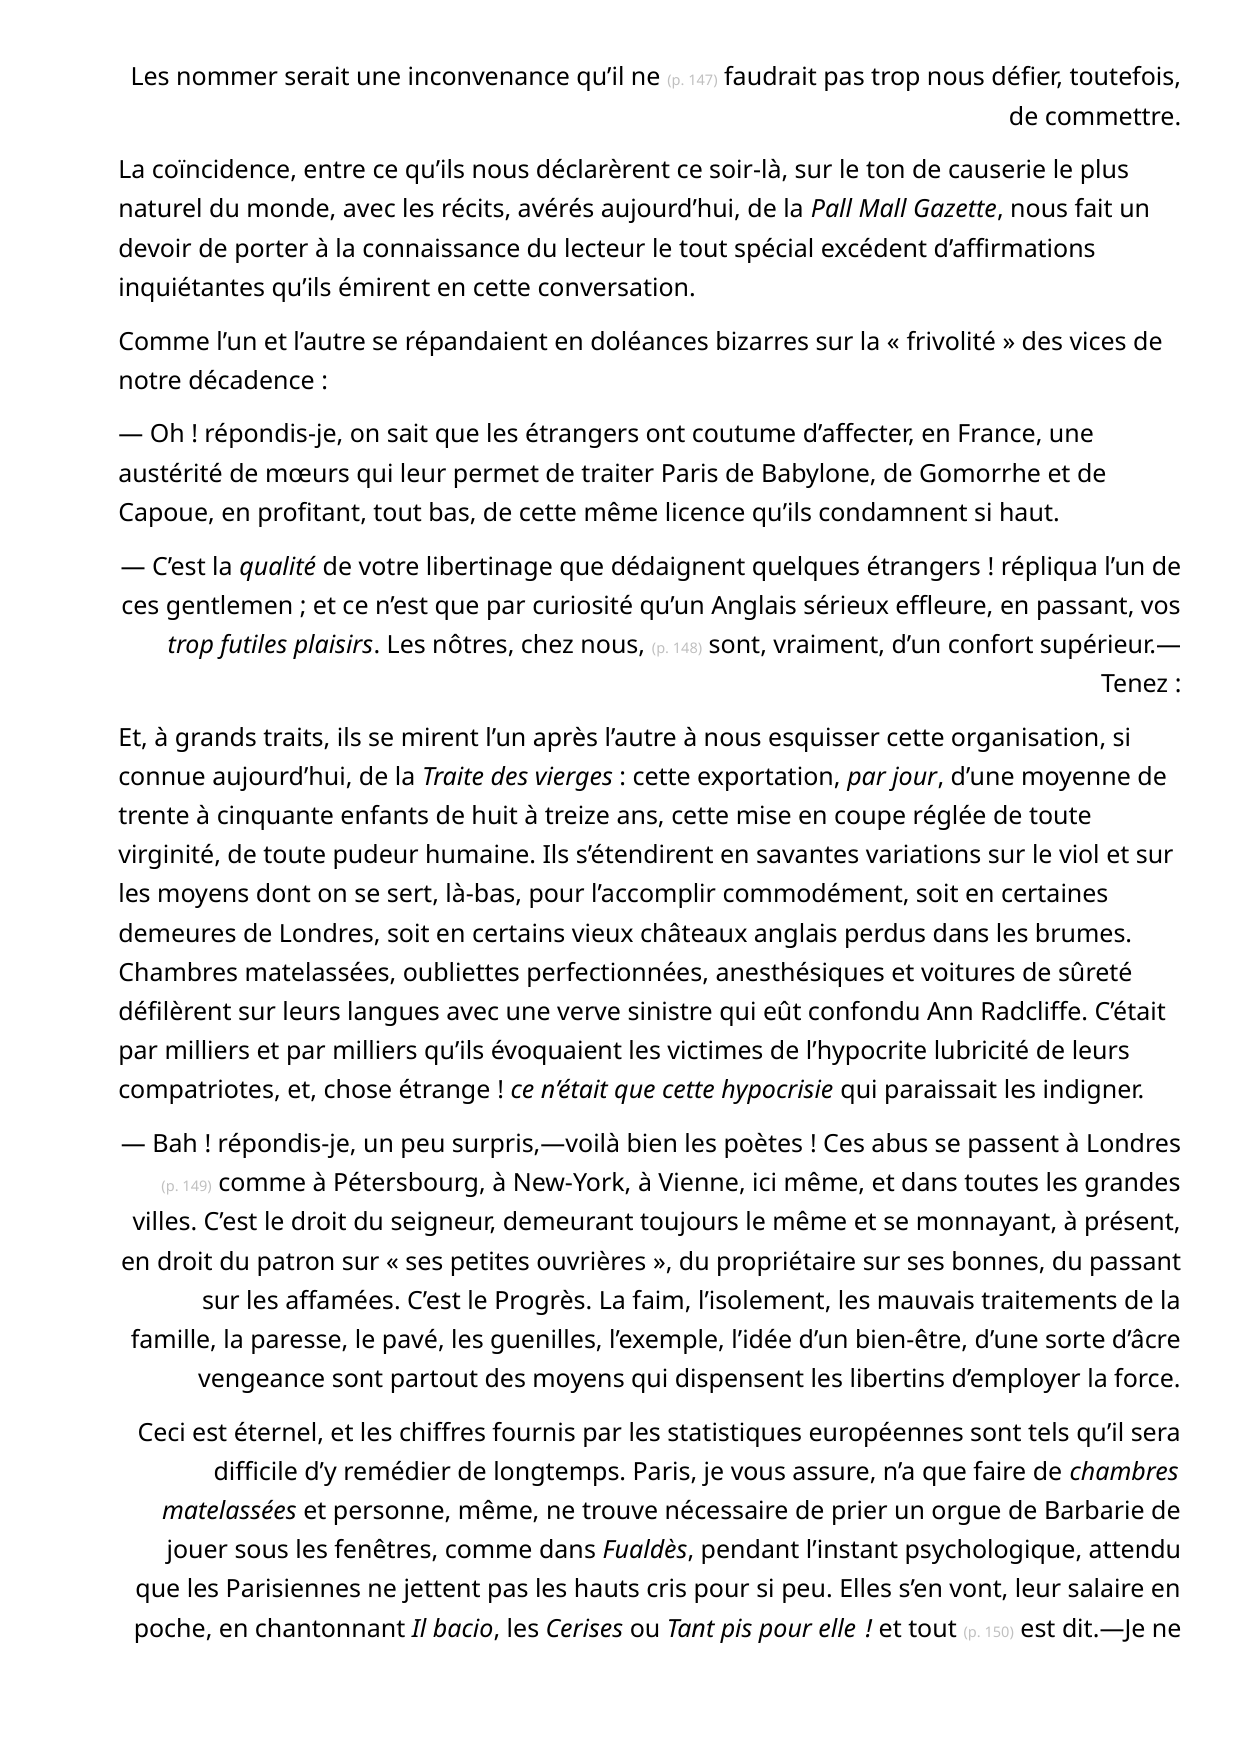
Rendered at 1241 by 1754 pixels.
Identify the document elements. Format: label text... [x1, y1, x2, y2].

text Et, à grands traits, ils se mirent l’un après l’autre à nous esquisser cette organisation, si connue aujourd’hui, de la Traite des vierges : cette exportation, par jour, d’une moyenne de trente à cinquante enfants de huit à treize ans, cette mise en coupe réglée de toute virginité, de toute pudeur humaine. Ils s’étendirent en savantes variations sur le viol et sur les moyens dont on se sert, là-bas, pour l’accomplir commodément, soit en certaines demeures de Londres, soit en certains vieux châteaux anglais perdus dans les brumes. Chambres matelassées, oubliettes perfectionnées, anesthésiques et voitures de sûreté défilèrent sur leurs langues avec une verve sinistre qui eût confondu Ann Radcliffe. C’était par milliers et par milliers qu’ils évoquaient les victimes de l’hypocrite lubricité de leurs compatriotes, et, chose étrange ! ce n’était que cette hypocrisie qui paraissait les indigner. [118, 719, 1181, 1106]
text Comme l’un et l’autre se répandaient en doléances bizarres sur la « frivolité » des vices de notre décadence : [118, 323, 1181, 396]
text — C’est la qualité de votre libertinage que dédaignent quelques étrangers ! répliqua l’un de ces gentlemen ; et ce n’est que par curiosité qu’un Anglais sérieux effleure, en passant, vos trop futiles plaisirs. Les nôtres, chez nous, (p. 148) sont, vraiment, d’un confort supérieur.—Tenez : [118, 548, 1181, 700]
text La coïncidence, entre ce qu’ils nous déclarèrent ce soir-là, sur le ton de causerie le plus naturel du monde, avec les récits, avérés aujourd’hui, de la Pall Mall Gazette, nous fait un devoir de porter à la connaissance du lecteur le tout spécial excédent d’affirmations inquiétantes qu’ils émirent en cette conversation. [118, 152, 1181, 303]
text — Bah ! répondis-je, un peu surpris,—voilà bien les poètes ! Ces abus se passent à Londres (p. 149) comme à Pétersbourg, à New-York, à Vienne, ici même, et dans toutes les grandes villes. C’est le droit du seigneur, demeurant toujours le même et se monnayant, à présent, en droit du patron sur « ses petites ouvrières », du propriétaire sur ses bonnes, du passant sur les affamées. C’est le Progrès. La faim, l’isolement, les mauvais traitements de la famille, la paresse, le pavé, les guenilles, l’exemple, l’idée d’un bien-être, d’une sorte d’âcre vengeance sont partout des moyens qui dispensent les libertins d’employer la force. [118, 1126, 1181, 1395]
text — Oh ! répondis-je, on sait que les étrangers ont coutume d’affecter, en France, une austérité de mœurs qui leur permet de traiter Paris de Babylone, de Gomorrhe et de Capoue, en profitant, tout bas, de cette même licence qu’ils condamnent si haut. [118, 416, 1181, 528]
text Les nommer serait une inconvenance qu’il ne (p. 147) faudrait pas trop nous défier, toutefois, de commettre. [118, 59, 1181, 132]
text Ceci est éternel, et les chiffres fournis par les statistiques européennes sont tels qu’il sera difficile d’y remédier de longtemps. Paris, je vous assure, n’a que faire de chambres matelassées et personne, même, ne trouve nécessaire de prier un orgue de Barbarie de jouer sous les fenêtres, comme dans Fualdès, pendant l’instant psychologique, attendu que les Parisiennes ne jettent pas les hauts cris pour si peu. Elles s’en vont, leur salaire en poche, en chantonnant Il bacio, les Cerises ou Tant pis pour elle ! et tout (p. 150) est dit.—Je ne [118, 1414, 1181, 1644]
